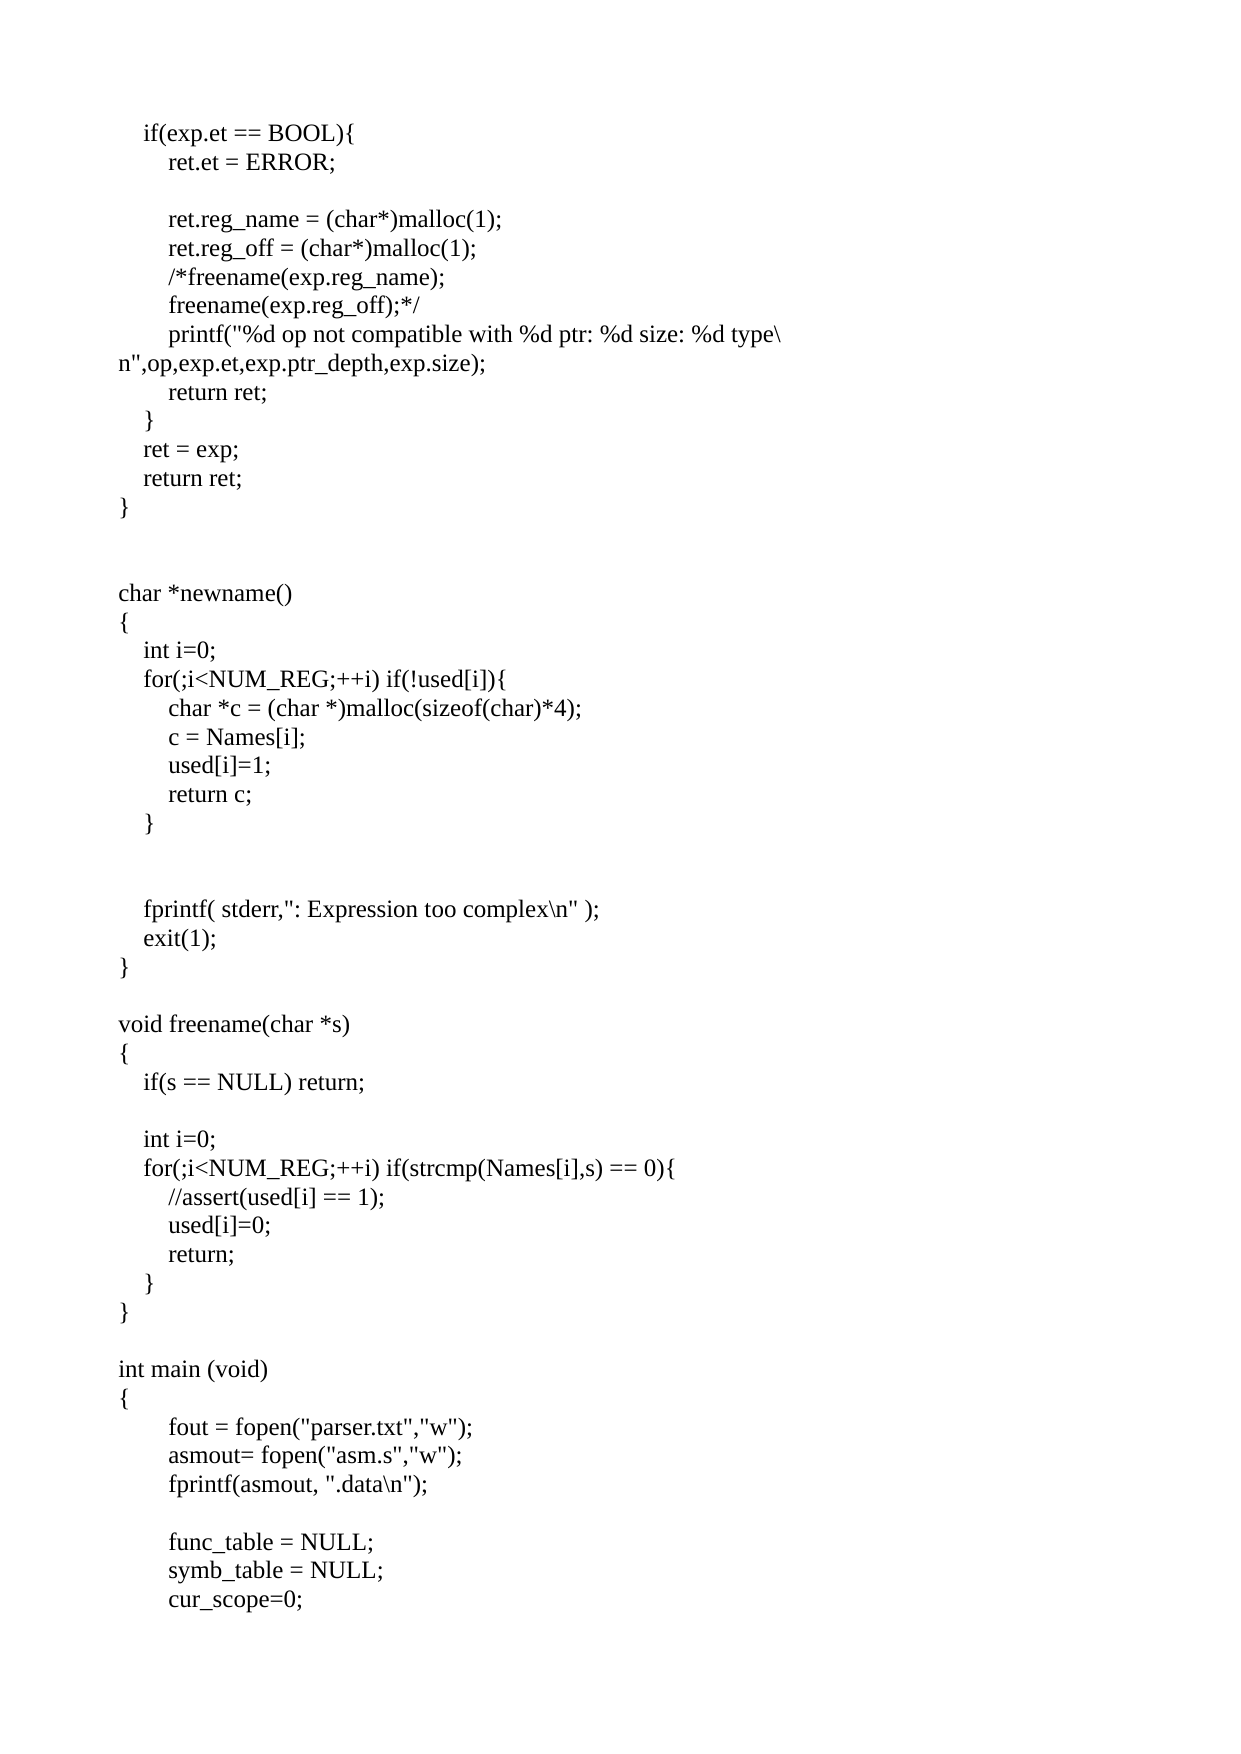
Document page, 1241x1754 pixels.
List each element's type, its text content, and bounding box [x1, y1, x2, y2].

text freename(exp.reg_off);*/ [118, 291, 1122, 319]
text return c; [118, 779, 1122, 808]
text for(;i<NUM_REG;++i) if(!used[i]){ [118, 664, 1122, 693]
text func_table = NULL; [118, 1527, 1122, 1556]
text fprintf(asmout, ".data\n"); [118, 1469, 1122, 1498]
text c = Names[i]; [118, 722, 1122, 751]
text { [118, 1038, 1122, 1067]
text ret.reg_off = (char*)malloc(1); [118, 233, 1122, 262]
text used[i]=1; [118, 751, 1122, 779]
text } [118, 808, 1122, 837]
text if(exp.et == BOOL){ [118, 118, 1122, 147]
text return ret; [118, 377, 1122, 406]
text char *newname() [118, 578, 1122, 607]
text } [118, 492, 1122, 521]
text { [118, 607, 1122, 636]
text fprintf( stderr,": Expression too complex\n" ); [118, 894, 1122, 923]
text void freename(char *s) [118, 1009, 1122, 1038]
text cur_scope=0; [118, 1584, 1122, 1613]
text ret.reg_name = (char*)malloc(1); [118, 204, 1122, 233]
text int main (void) [118, 1354, 1122, 1383]
text char *c = (char *)malloc(sizeof(char)*4); [118, 693, 1122, 722]
text fout = fopen("parser.txt","w"); [118, 1412, 1122, 1441]
text ret.et = ERROR; [118, 147, 1122, 176]
text } [118, 1268, 1122, 1297]
text { [118, 1383, 1122, 1412]
text //assert(used[i] == 1); [118, 1182, 1122, 1211]
text ret = exp; [118, 434, 1122, 463]
text if(s == NULL) return; [118, 1067, 1122, 1096]
text } [118, 1297, 1122, 1326]
text printf("%d op not compatible with %d ptr: %d size: %d type\n",op,exp.et,exp.ptr_depth,exp.size); [118, 319, 1122, 377]
text } [118, 406, 1122, 434]
text asmout= fopen("asm.s","w"); [118, 1441, 1122, 1469]
text exit(1); [118, 923, 1122, 952]
text } [118, 952, 1122, 981]
text int i=0; [118, 1124, 1122, 1153]
text used[i]=0; [118, 1211, 1122, 1239]
text int i=0; [118, 636, 1122, 664]
text return ret; [118, 463, 1122, 492]
text return; [118, 1239, 1122, 1268]
text symb_table = NULL; [118, 1556, 1122, 1584]
text for(;i<NUM_REG;++i) if(strcmp(Names[i],s) == 0){ [118, 1153, 1122, 1182]
text /*freename(exp.reg_name); [118, 262, 1122, 291]
